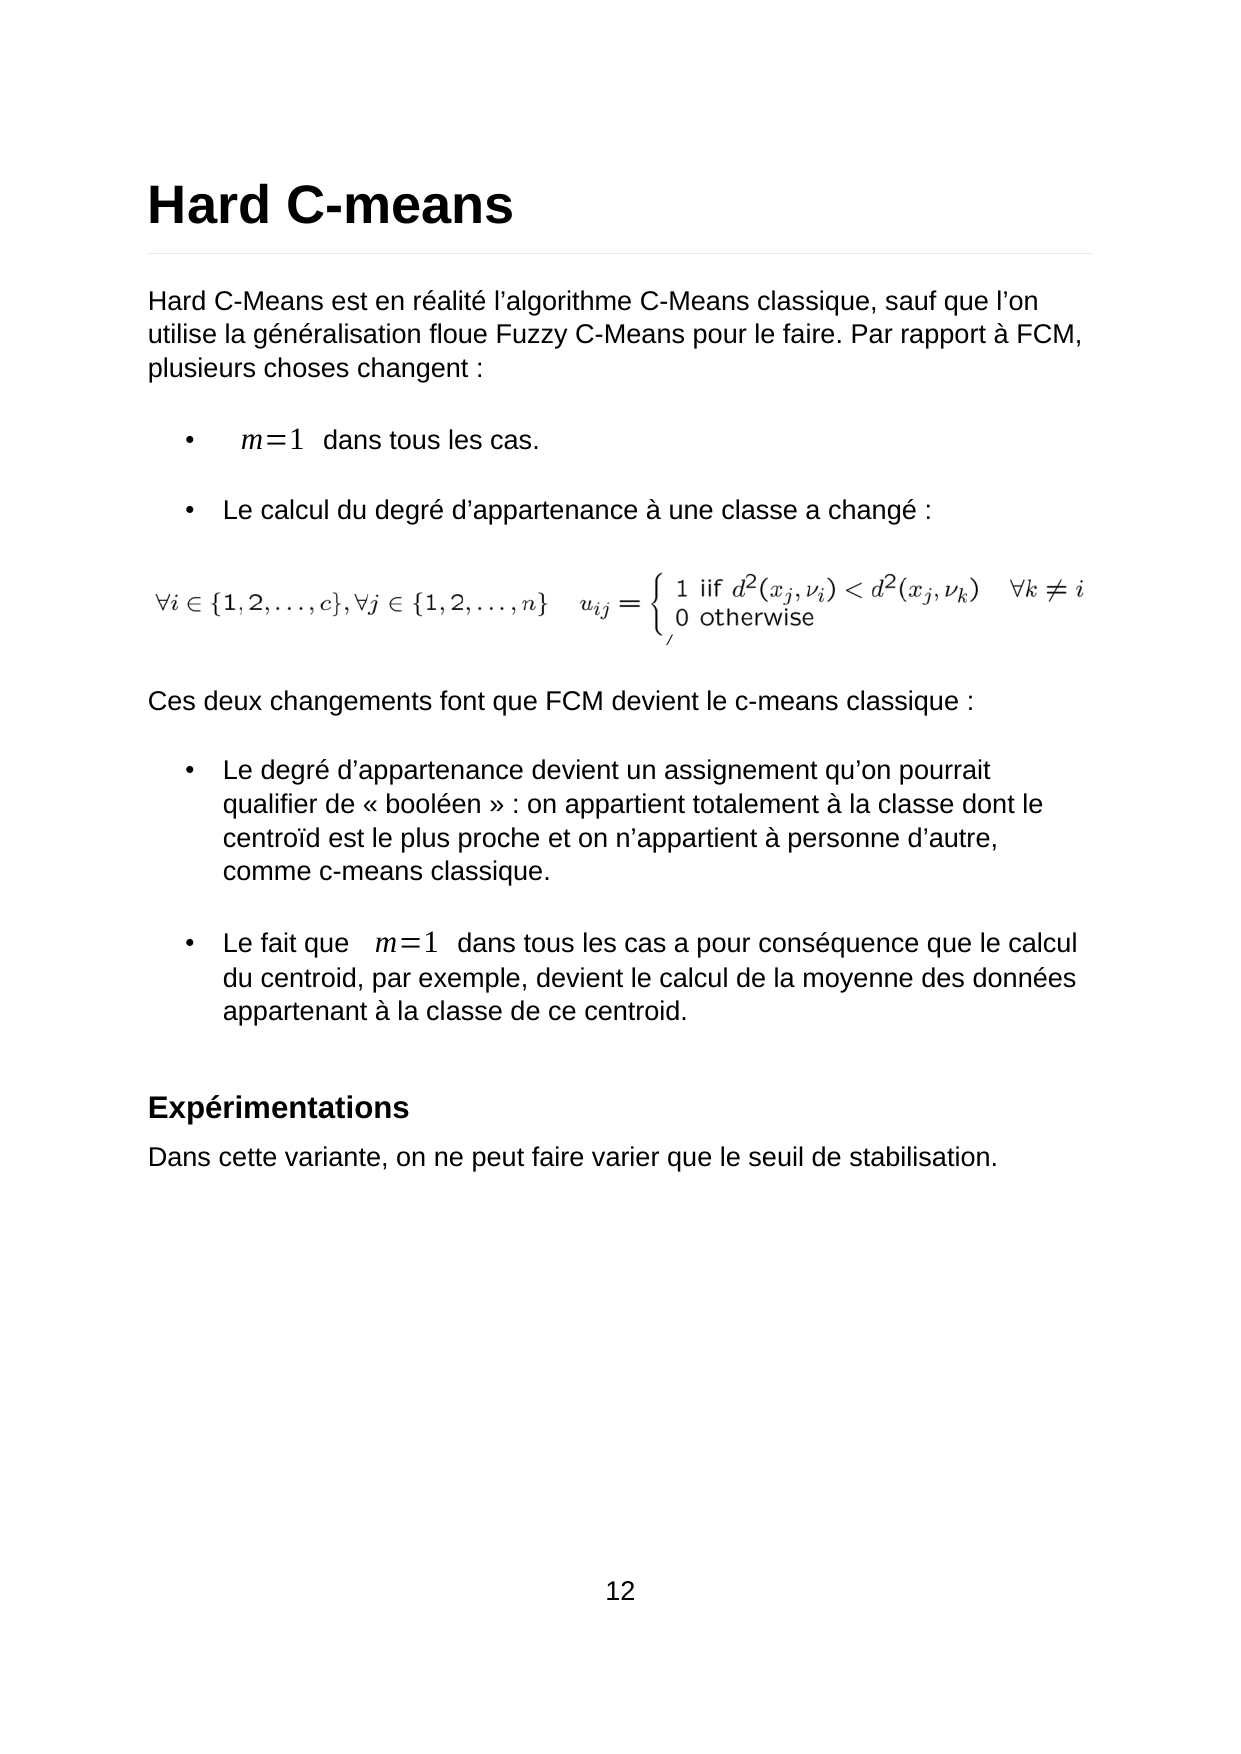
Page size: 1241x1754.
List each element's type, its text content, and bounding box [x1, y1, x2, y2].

list Le fait que dans tous les cas a pour conséquence que le calcul du centroid, par exemple, devient le calcul de la moyenne des données appartenant à la classe de ce centroid. [185, 924, 1093, 1027]
text Dans cette variante, on ne peut faire varier que le seuil de stabilisation. [148, 1141, 1093, 1172]
subtitle Hard C-means [148, 173, 1093, 253]
picture [147, 563, 1093, 645]
list Le calcul du degré d’appartenance à une classe a changé : [185, 494, 1093, 525]
text Expérimentations [148, 1089, 1093, 1126]
text Ces deux changements font que FCM devient le c-means classique : [148, 645, 1093, 716]
list dans tous les cas. [185, 421, 1093, 456]
text Hard C-Means est en réalité l’algorithme C-Means classique, sauf que l’on utilise la généralisation floue Fuzzy C-Means pour le faire. Par rapport à FCM, plusieurs choses changent : [148, 285, 1093, 383]
list Le degré d’appartenance devient un assignement qu’on pourrait qualifier de « booléen » : on appartient totalement à la classe dont le centroïd est le plus proche et on n’appartient à personne d’autre, comme c-means classique. [185, 754, 1093, 887]
